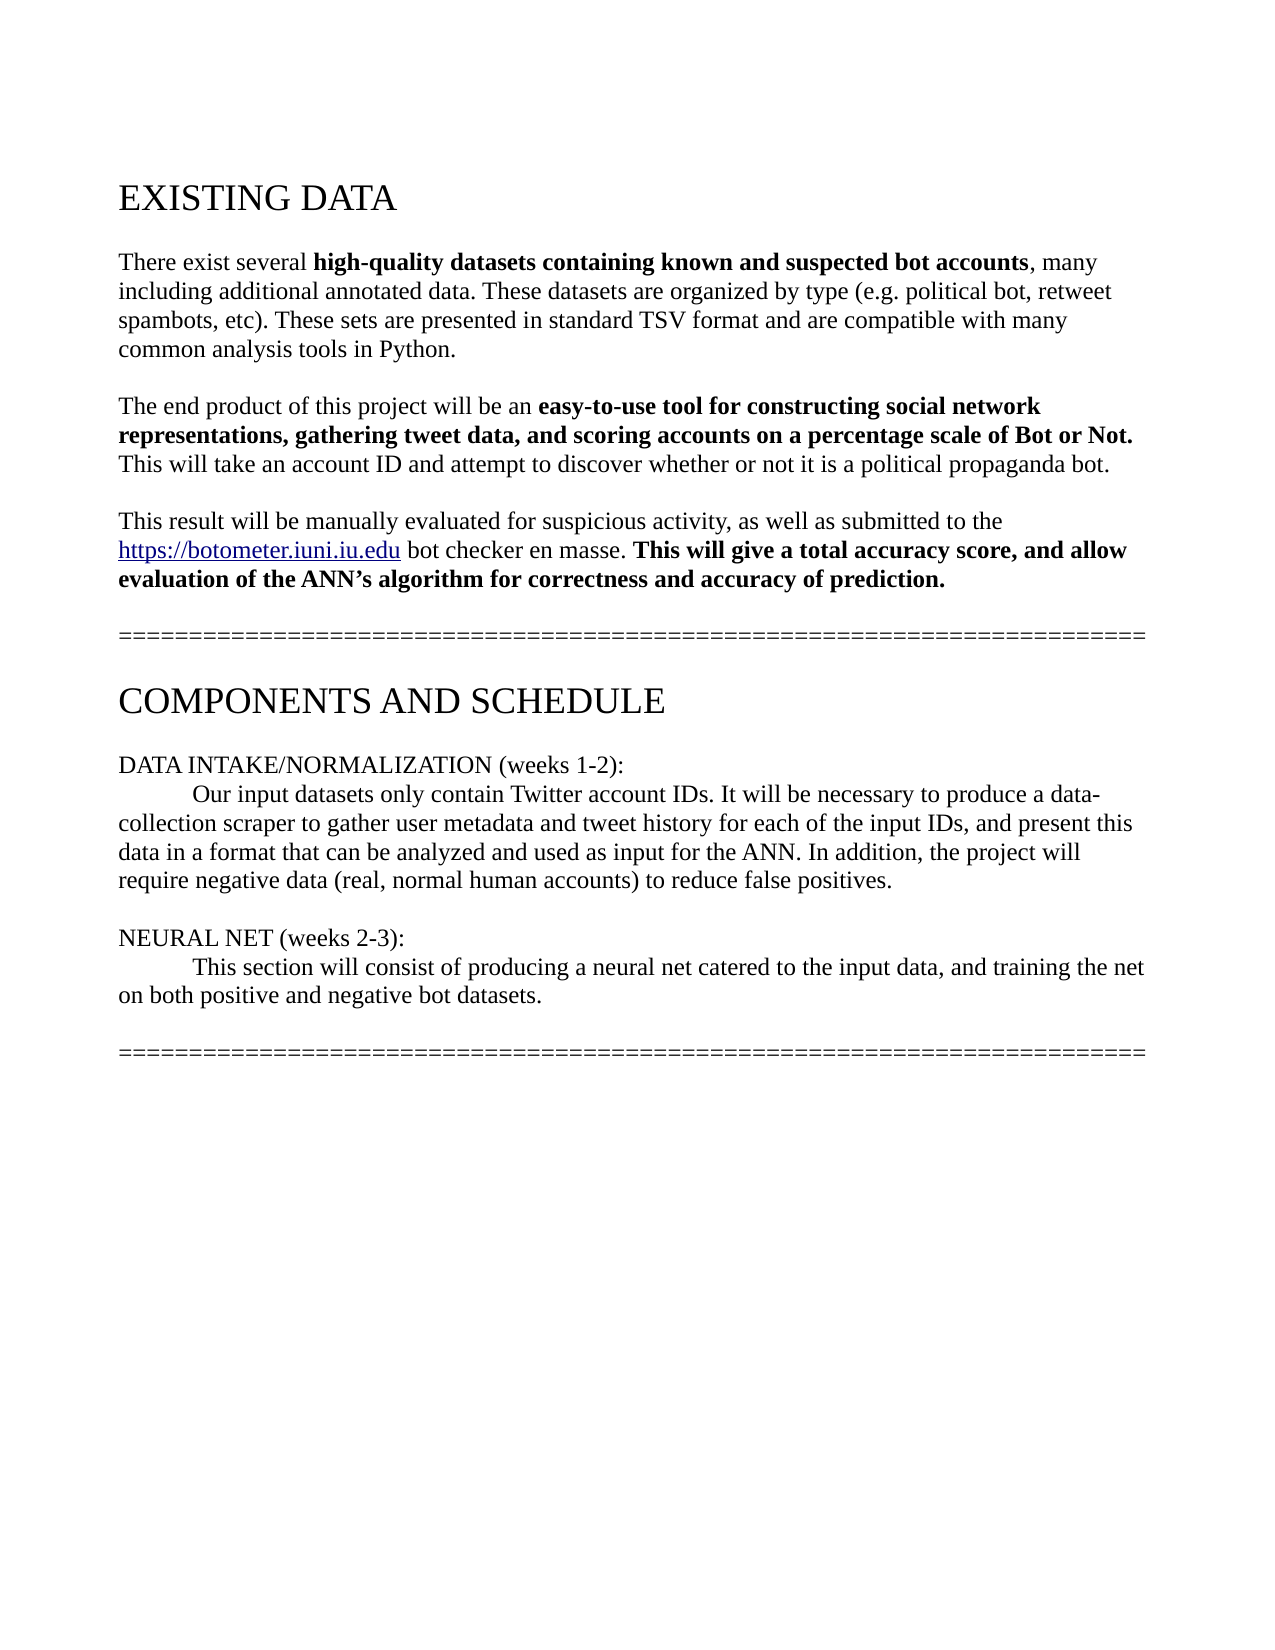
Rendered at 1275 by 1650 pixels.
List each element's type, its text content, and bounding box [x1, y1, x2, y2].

text There exist several high-quality datasets containing known and suspected bot accounts, many including additional annotated data. These datasets are organized by type (e.g. political bot, retweet spambots, etc). These sets are presented in standard TSV format and are compatible with many common analysis tools in Python. [118, 247, 1157, 362]
text ========================================================================= [118, 1038, 1157, 1067]
text COMPONENTS AND SCHEDULE [118, 679, 1157, 722]
text The end product of this project will be an easy-to-use tool for constructing social network representations, gathering tweet data, and scoring accounts on a percentage scale of Bot or Not. This will take an account ID and attempt to discover whether or not it is a political propaganda bot. [118, 391, 1157, 477]
text This section will consist of producing a neural net catered to the input data, and training the net on both positive and negative bot datasets. [118, 952, 1157, 1009]
text DATA INTAKE/NORMALIZATION (weeks 1-2): [118, 751, 1157, 779]
text This result will be manually evaluated for suspicious activity, as well as submitted to the https://botometer.iuni.iu.edu bot checker en masse. This will give a total accuracy score, and allow evaluation of the ANN’s algorithm for correctness and accuracy of prediction. [118, 506, 1157, 592]
text NEURAL NET (weeks 2-3): [118, 923, 1157, 952]
text Our input datasets only contain Twitter account IDs. It will be necessary to produce a data-collection scraper to gather user metadata and tweet history for each of the input IDs, and present this data in a format that can be analyzed and used as input for the ANN. In addition, the project will require negative data (real, normal human accounts) to reduce false positives. [118, 779, 1157, 894]
text EXISTING DATA [118, 176, 1157, 219]
text ========================================================================= [118, 621, 1157, 650]
